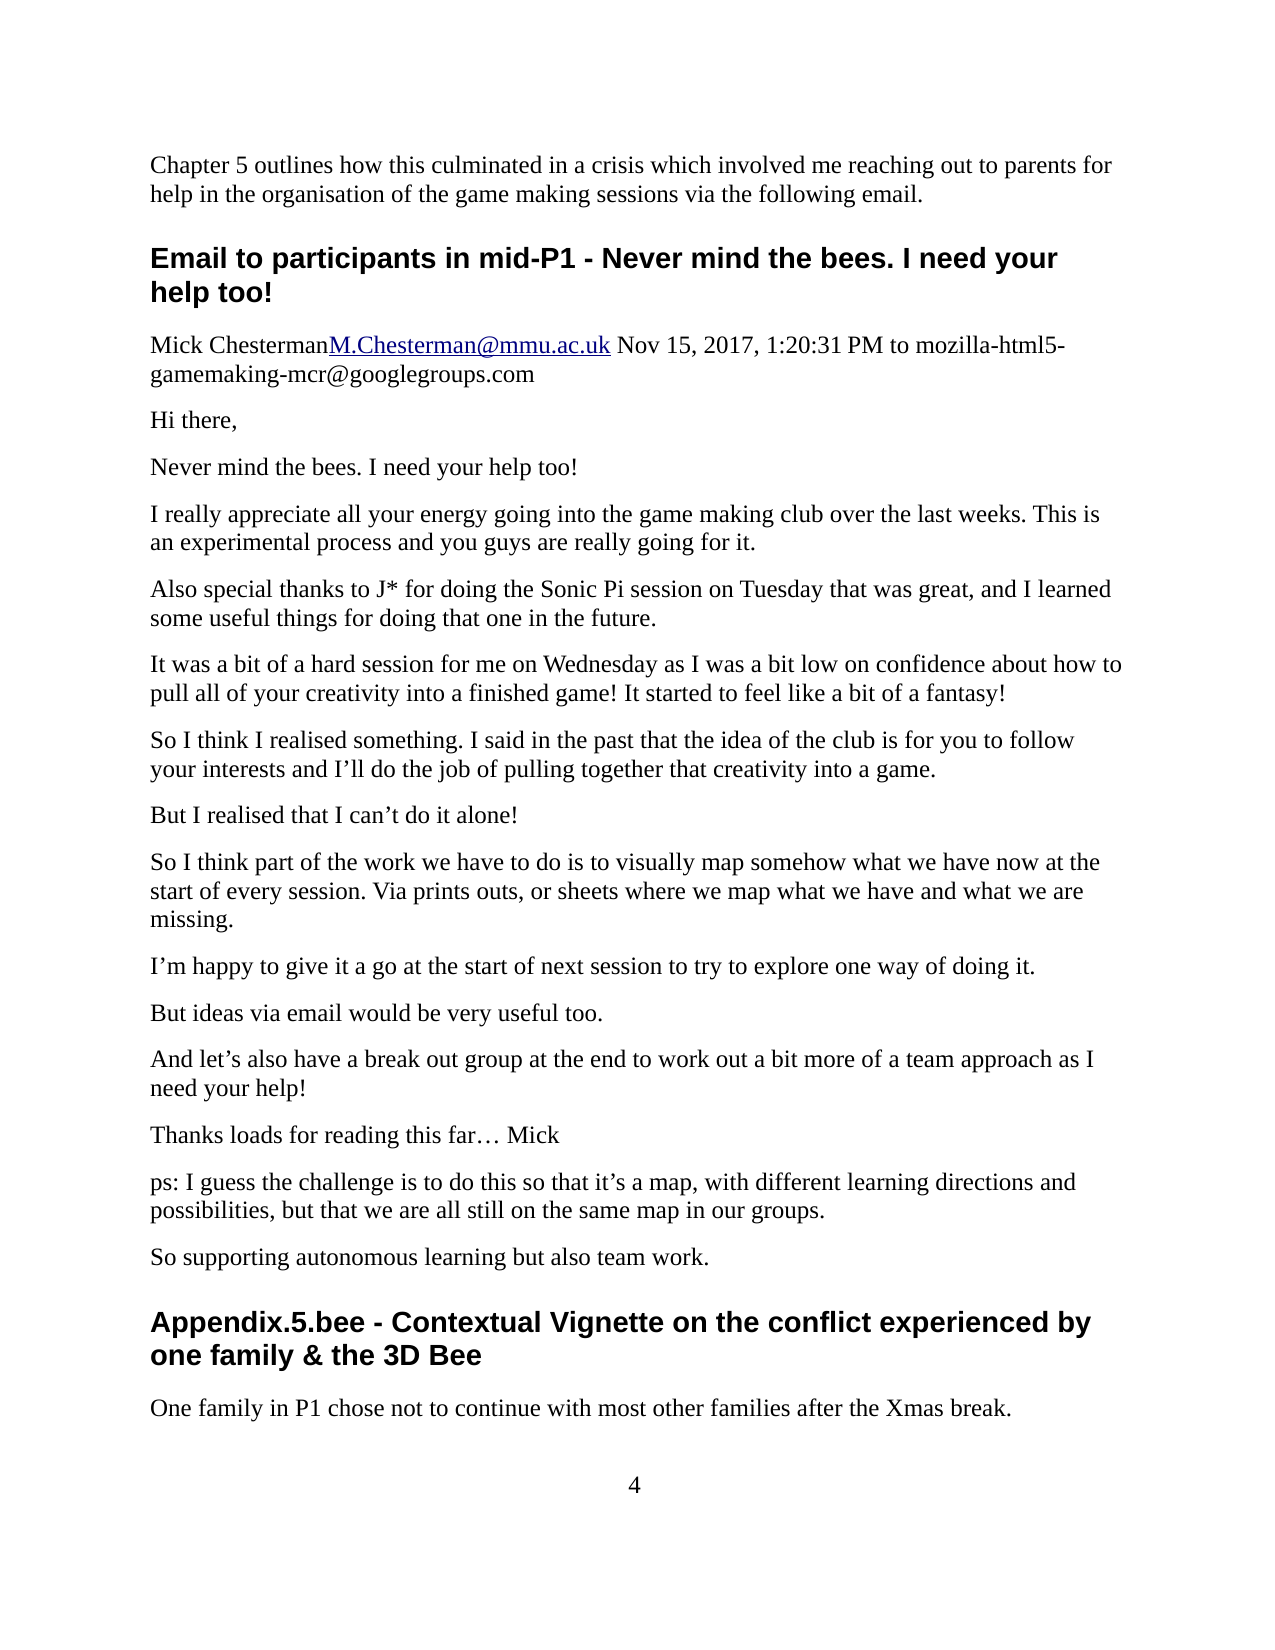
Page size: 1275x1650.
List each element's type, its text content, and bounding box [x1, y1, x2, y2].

text ps: I guess the challenge is to do this so that it’s a map, with different learning directions and possibilities, but that we are all still on the same map in our groups. [150, 1167, 1125, 1224]
text But I realised that I can’t do it alone! [150, 800, 1125, 829]
text So I think part of the work we have to do is to visually map somehow what we have now at the start of every session. Via prints outs, or sheets where we map what we have and what we are missing. [150, 847, 1125, 933]
text Mick ChestermanM.Chesterman@mmu.ac.uk Nov 15, 2017, 1:20:31 PM to mozilla-html5-gamemaking-mcr@googlegroups.com [150, 330, 1125, 387]
text But ideas via email would be very useful too. [150, 998, 1125, 1027]
text Thanks loads for reading this far… Mick [150, 1120, 1125, 1149]
text Never mind the bees. I need your help too! [150, 452, 1125, 481]
text Hi there, [150, 405, 1125, 434]
text I’m happy to give it a go at the start of next session to try to explore one way of doing it. [150, 951, 1125, 980]
text It was a bit of a hard session for me on Wednesday as I was a bit low on confidence about how to pull all of your creativity into a finished game! It started to feel like a bit of a fantasy! [150, 649, 1125, 707]
subtitle Appendix.5.bee - Contextual Vignette on the conflict experienced by one family & the 3D Bee [150, 1305, 1125, 1372]
text Chapter 5 outlines how this culminated in a crisis which involved me reaching out to parents for help in the organisation of the game making sessions via the following email. [150, 150, 1125, 207]
text So I think I realised something. I said in the past that the idea of the club is for you to follow your interests and I’ll do the job of pulling together that creativity into a game. [150, 725, 1125, 782]
text So supporting autonomous learning but also team work. [150, 1242, 1125, 1271]
text And let’s also have a break out group at the end to work out a bit more of a team approach as I need your help! [150, 1044, 1125, 1102]
text One family in P1 chose not to continue with most other families after the Xmas break. [150, 1393, 1125, 1422]
subtitle Email to participants in mid-P1 - Never mind the bees. I need your help too! [150, 241, 1125, 308]
text I really appreciate all your energy going into the game making club over the last weeks. This is an experimental process and you guys are really going for it. [150, 499, 1125, 556]
text Also special thanks to J* for doing the Sonic Pi session on Tuesday that was great, and I learned some useful things for doing that one in the future. [150, 574, 1125, 632]
